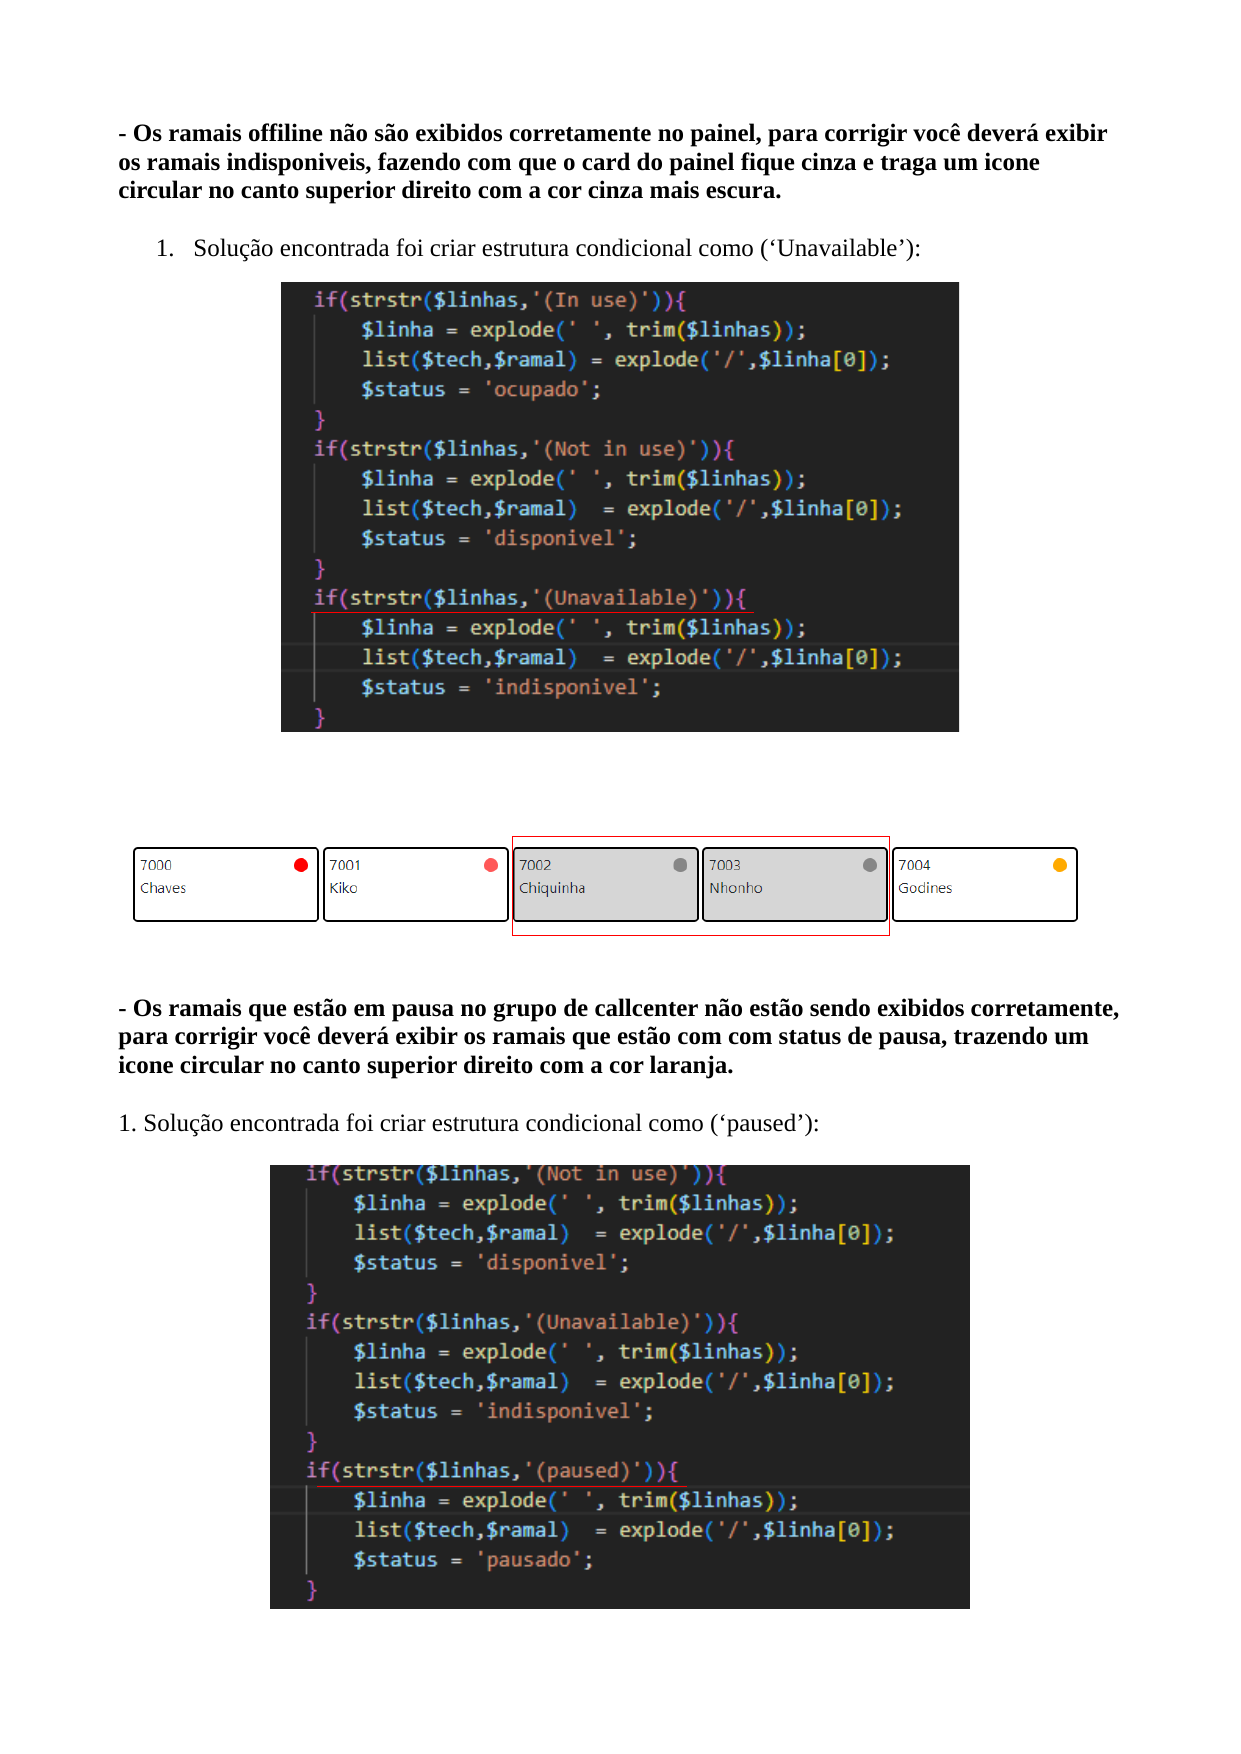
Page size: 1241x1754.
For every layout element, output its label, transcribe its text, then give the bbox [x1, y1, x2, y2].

picture [118, 836, 512, 936]
text - Os ramais offiline não são exibidos corretamente no painel, para corrigir você deverá exibir os ramais indisponiveis, fazendo com que o card do painel fique cinza e traga um icone circular no canto superior direito com a cor cinza mais escura. [118, 118, 1122, 204]
picture [513, 837, 889, 935]
picture [890, 836, 1123, 936]
picture [281, 282, 960, 732]
text 1. Solução encontrada foi criar estrutura condicional como (‘paused’): [118, 1108, 1122, 1136]
list Solução encontrada foi criar estrutura condicional como (‘Unavailable’): [156, 233, 1122, 262]
text - Os ramais que estão em pausa no grupo de callcenter não estão sendo exibidos corretamente, para corrigir você deverá exibir os ramais que estão com com status de pausa, trazendo um icone circular no canto superior direito com a cor laranja. [118, 993, 1122, 1079]
picture [270, 1165, 970, 1609]
